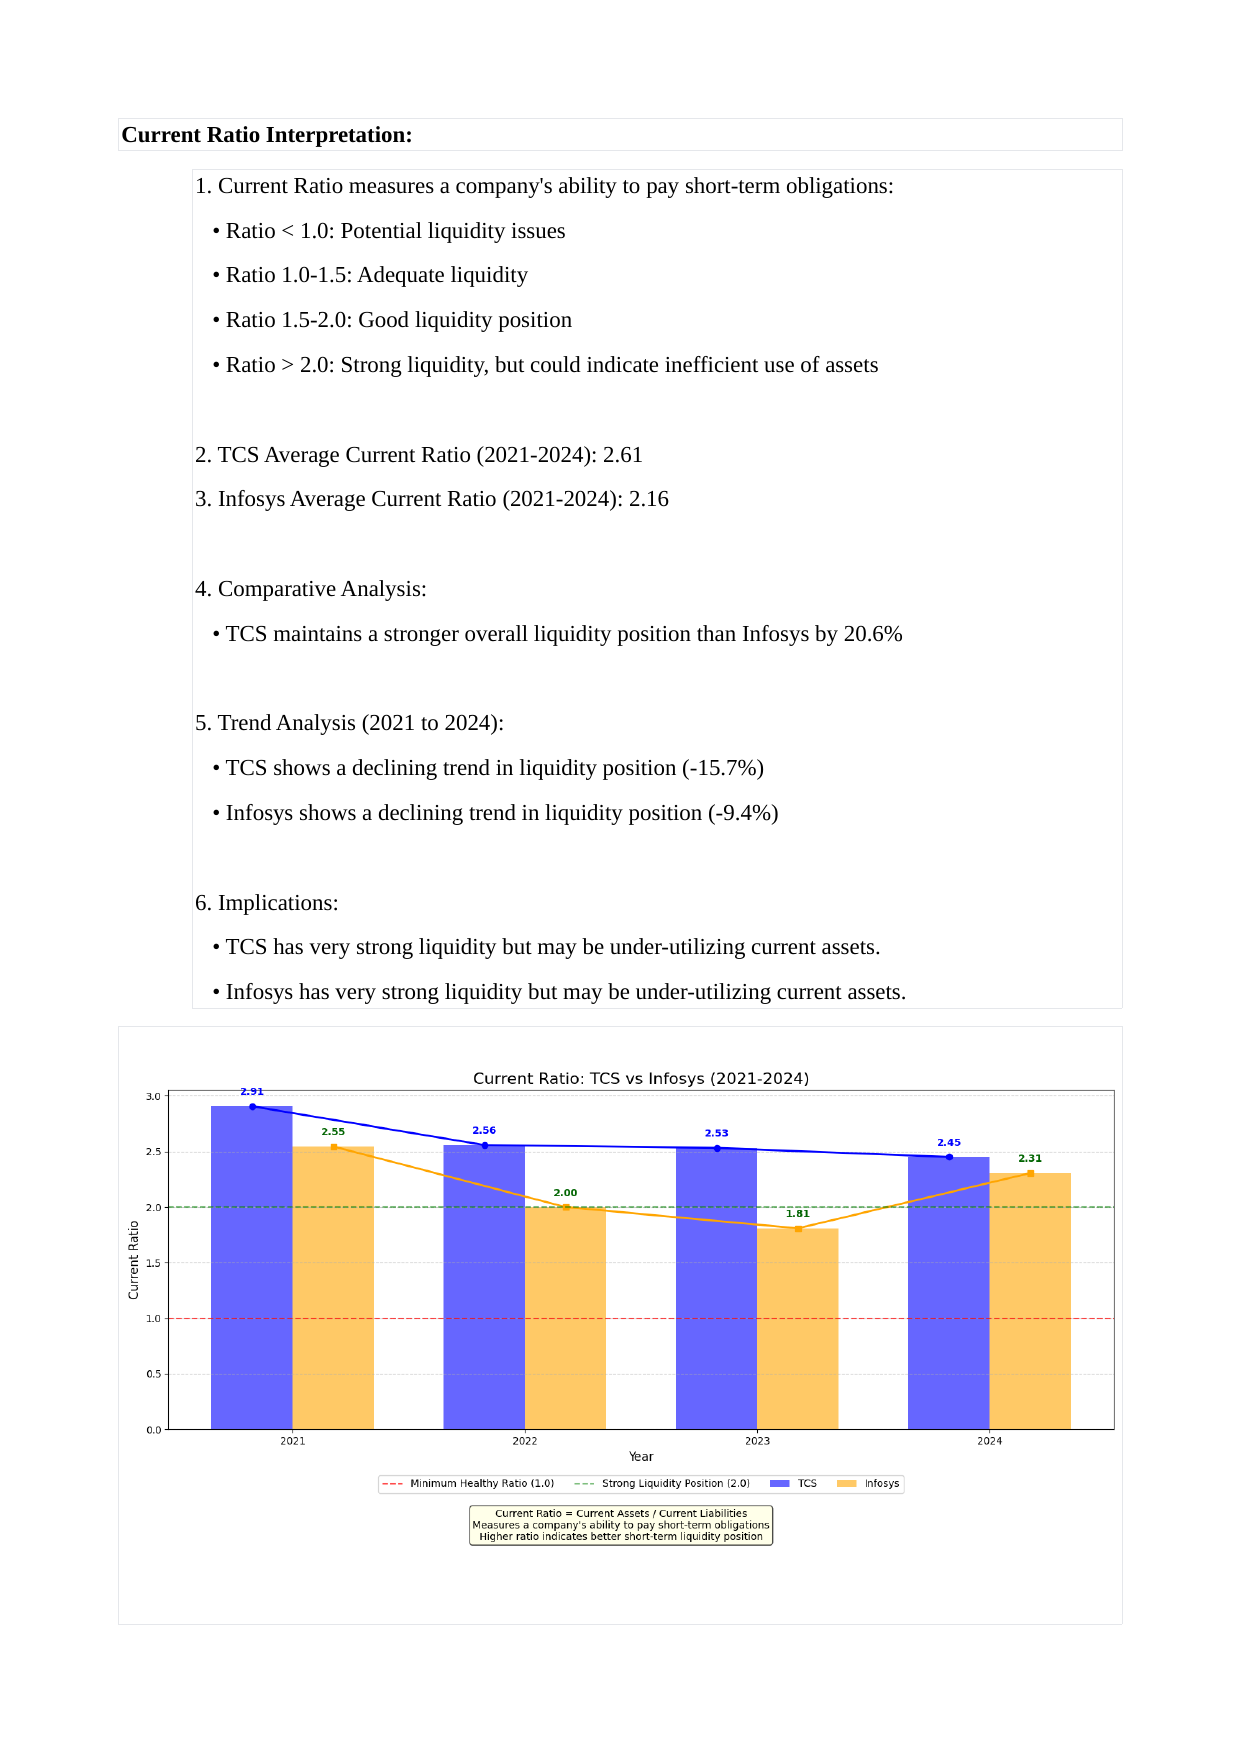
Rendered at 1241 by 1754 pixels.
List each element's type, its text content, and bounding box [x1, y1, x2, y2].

text • TCS shows a declining trend in liquidity position (-15.7%) [193, 751, 1122, 781]
text 2. TCS Average Current Ratio (2021-2024): 2.61 [193, 438, 1122, 467]
picture [121, 1065, 1119, 1549]
text • Infosys shows a declining trend in liquidity position (-9.4%) [193, 796, 1122, 825]
text • Ratio 1.5-2.0: Good liquidity position [193, 303, 1122, 333]
text 4. Comparative Analysis: [193, 572, 1122, 601]
text • TCS has very strong liquidity but may be under-utilizing current assets. [193, 930, 1122, 960]
text 5. Trend Analysis (2021 to 2024): [193, 706, 1122, 736]
text • Ratio 1.0-1.5: Adequate liquidity [193, 258, 1122, 288]
text • Ratio > 2.0: Strong liquidity, but could indicate inefficient use of assets [193, 348, 1122, 377]
text • TCS maintains a stronger overall liquidity position than Infosys by 20.6% [193, 617, 1122, 646]
text • Infosys has very strong liquidity but may be under-utilizing current assets. [193, 975, 1122, 1008]
text 1. Current Ratio measures a company's ability to pay short-term obligations: [193, 170, 1122, 198]
text 3. Infosys Average Current Ratio (2021-2024): 2.16 [193, 482, 1122, 512]
text Current Ratio Interpretation: [119, 119, 1122, 150]
text 6. Implications: [193, 886, 1122, 915]
text • Ratio < 1.0: Potential liquidity issues [193, 214, 1122, 243]
